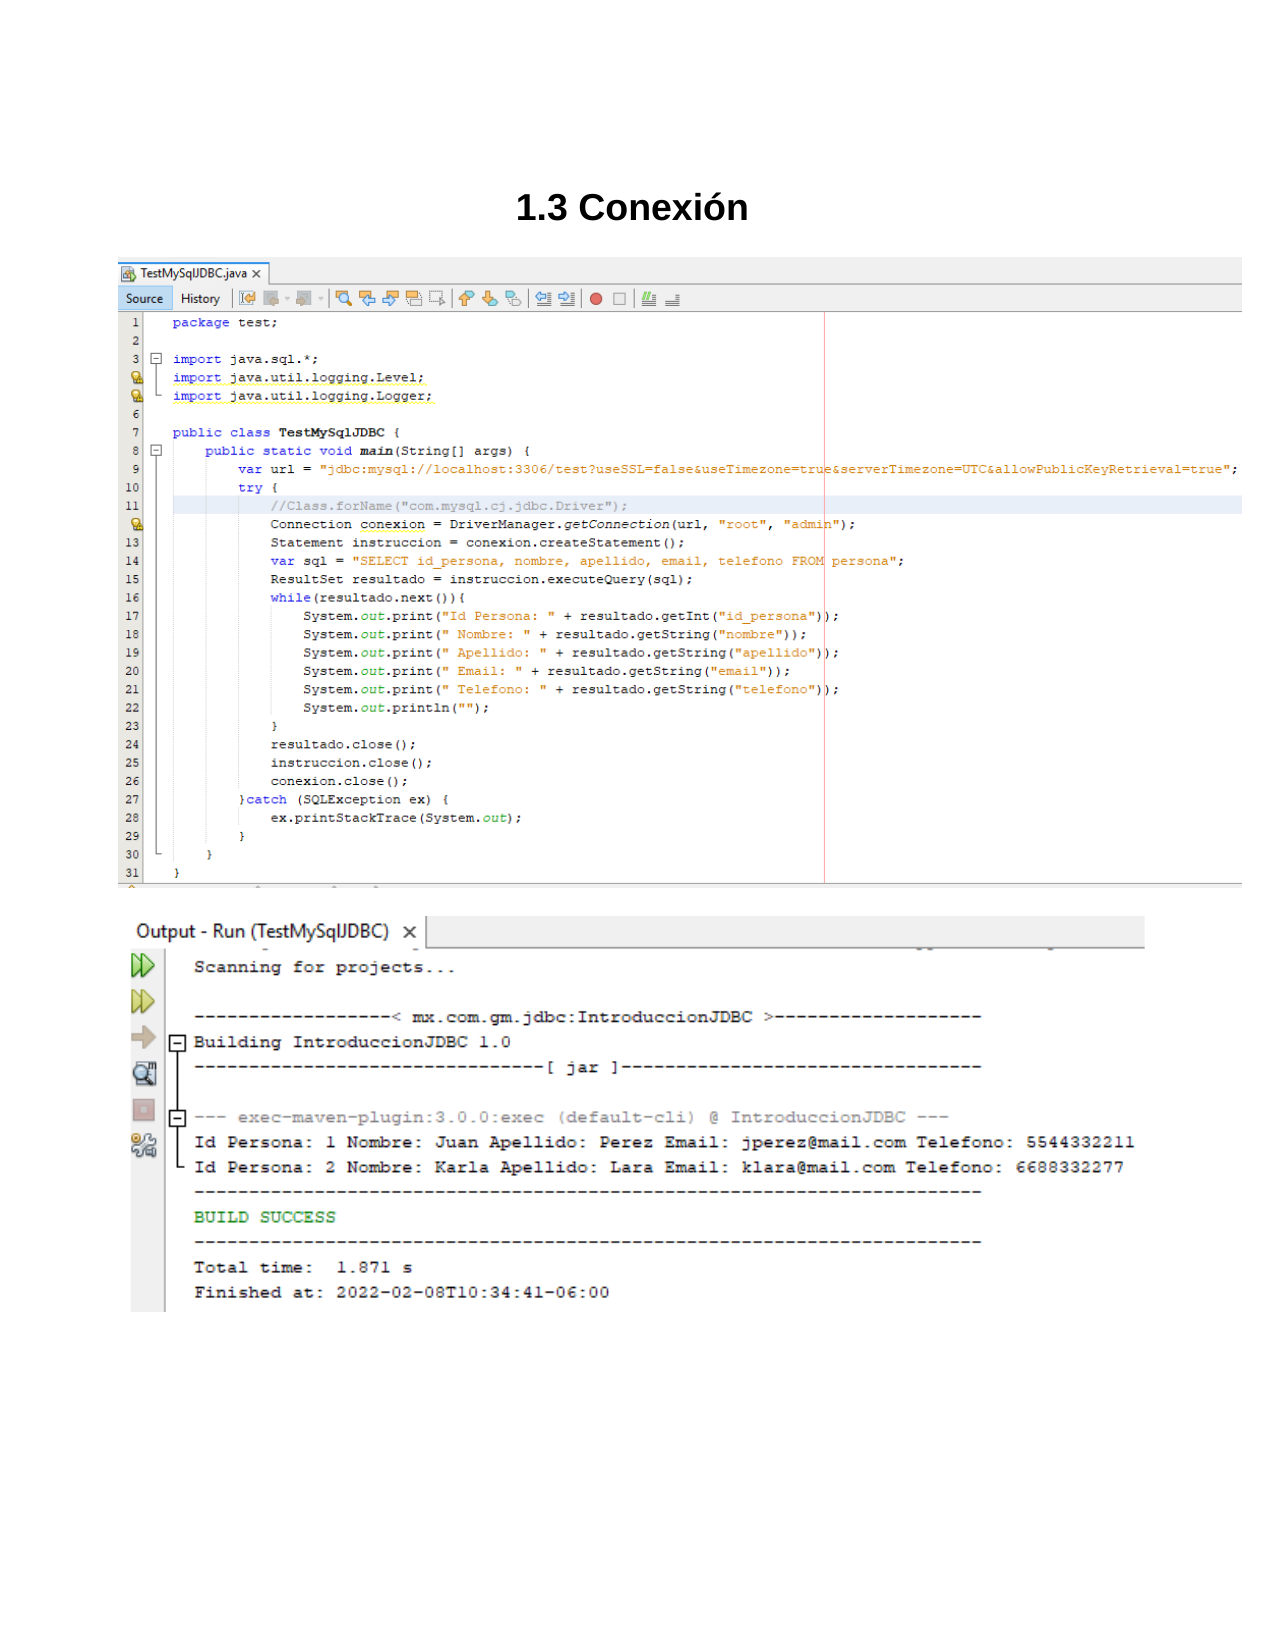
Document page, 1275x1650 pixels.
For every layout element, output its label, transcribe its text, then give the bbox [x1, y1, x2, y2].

text 1.3 Conexión [118, 185, 1157, 228]
